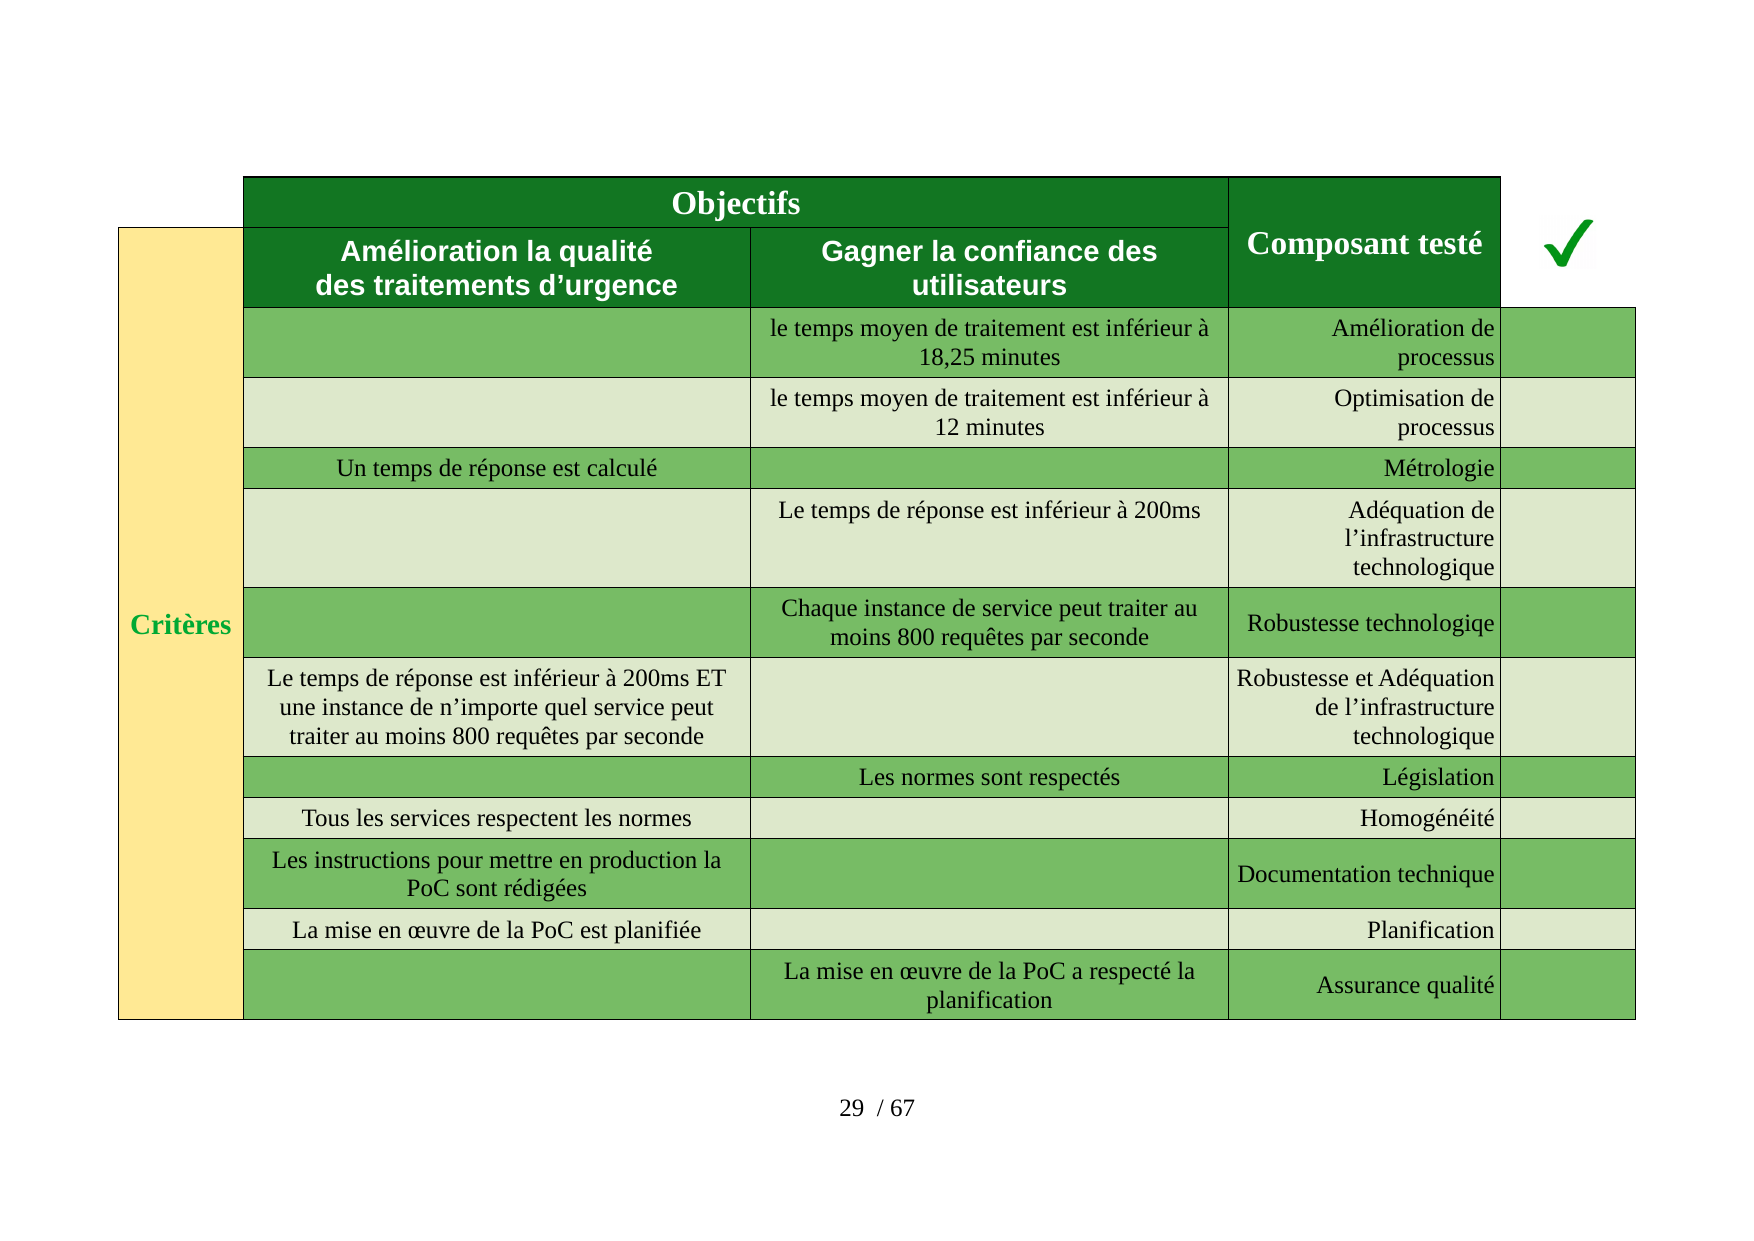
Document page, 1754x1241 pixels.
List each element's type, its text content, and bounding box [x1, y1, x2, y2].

table_cell Amélioration la qualité des traitements d’urgence [244, 228, 750, 307]
table_cell [751, 839, 1228, 908]
table_cell Amélioration de processus [1229, 308, 1500, 377]
table_header Objectifs [244, 178, 1228, 227]
table_header [1501, 176, 1636, 307]
table_cell [1501, 950, 1635, 1019]
table_cell [751, 798, 1228, 838]
table_cell [244, 489, 750, 587]
table_cell [751, 909, 1228, 949]
table_cell [751, 448, 1228, 488]
table_cell Planification [1229, 909, 1500, 949]
table_cell Métrologie [1229, 448, 1500, 488]
table_cell Le temps de réponse est inférieur à 200ms [751, 489, 1228, 587]
table_cell [1501, 489, 1635, 587]
table_cell La mise en œuvre de la PoC a respecté la planification [751, 950, 1228, 1019]
table_cell Tous les services respectent les normes [244, 798, 750, 838]
table_cell Robustesse technologiqe [1229, 588, 1500, 657]
table_cell le temps moyen de traitement est inférieur à 12 minutes [751, 378, 1228, 447]
table_cell [1501, 909, 1635, 949]
table_cell [244, 757, 750, 797]
table_cell [244, 588, 750, 657]
table_cell Chaque instance de service peut traiter au moins 800 requêtes par seconde [751, 588, 1228, 657]
table_header Composant testé [1229, 178, 1500, 307]
table_cell Les normes sont respectés [751, 757, 1228, 797]
table_cell Assurance qualité [1229, 950, 1500, 1019]
table_cell Un temps de réponse est calculé [244, 448, 750, 488]
table_cell Critères [119, 228, 243, 1019]
table_cell Robustesse et Adéquation de l’infrastructure technologique [1229, 658, 1500, 756]
table_cell [1501, 588, 1635, 657]
table_cell Optimisation de processus [1229, 378, 1500, 447]
picture [1539, 215, 1597, 269]
table_cell [1501, 378, 1635, 447]
table_cell le temps moyen de traitement est inférieur à 18,25 minutes [751, 308, 1228, 377]
table_cell Gagner la confiance des utilisateurs [751, 228, 1228, 307]
table_cell Le temps de réponse est inférieur à 200ms ET une instance de n’importe quel service peut traiter au moins 800 requêtes par seconde [244, 658, 750, 756]
table_cell Adéquation de l’infrastructure technologique [1229, 489, 1500, 587]
table_cell [1501, 448, 1635, 488]
table_cell [1501, 798, 1635, 838]
table_cell [1501, 658, 1635, 756]
table_cell Législation [1229, 757, 1500, 797]
table_header [118, 176, 243, 227]
table_cell Les instructions pour mettre en production la PoC sont rédigées [244, 839, 750, 908]
table_cell Documentation technique [1229, 839, 1500, 908]
table_cell [751, 658, 1228, 756]
table_cell La mise en œuvre de la PoC est planifiée [244, 909, 750, 949]
table_cell [244, 308, 750, 377]
table_cell Homogénéité [1229, 798, 1500, 838]
table_cell [1501, 757, 1635, 797]
table_cell [244, 950, 750, 1019]
table_cell [1501, 839, 1635, 908]
table_cell [244, 378, 750, 447]
table_cell [1501, 308, 1635, 377]
